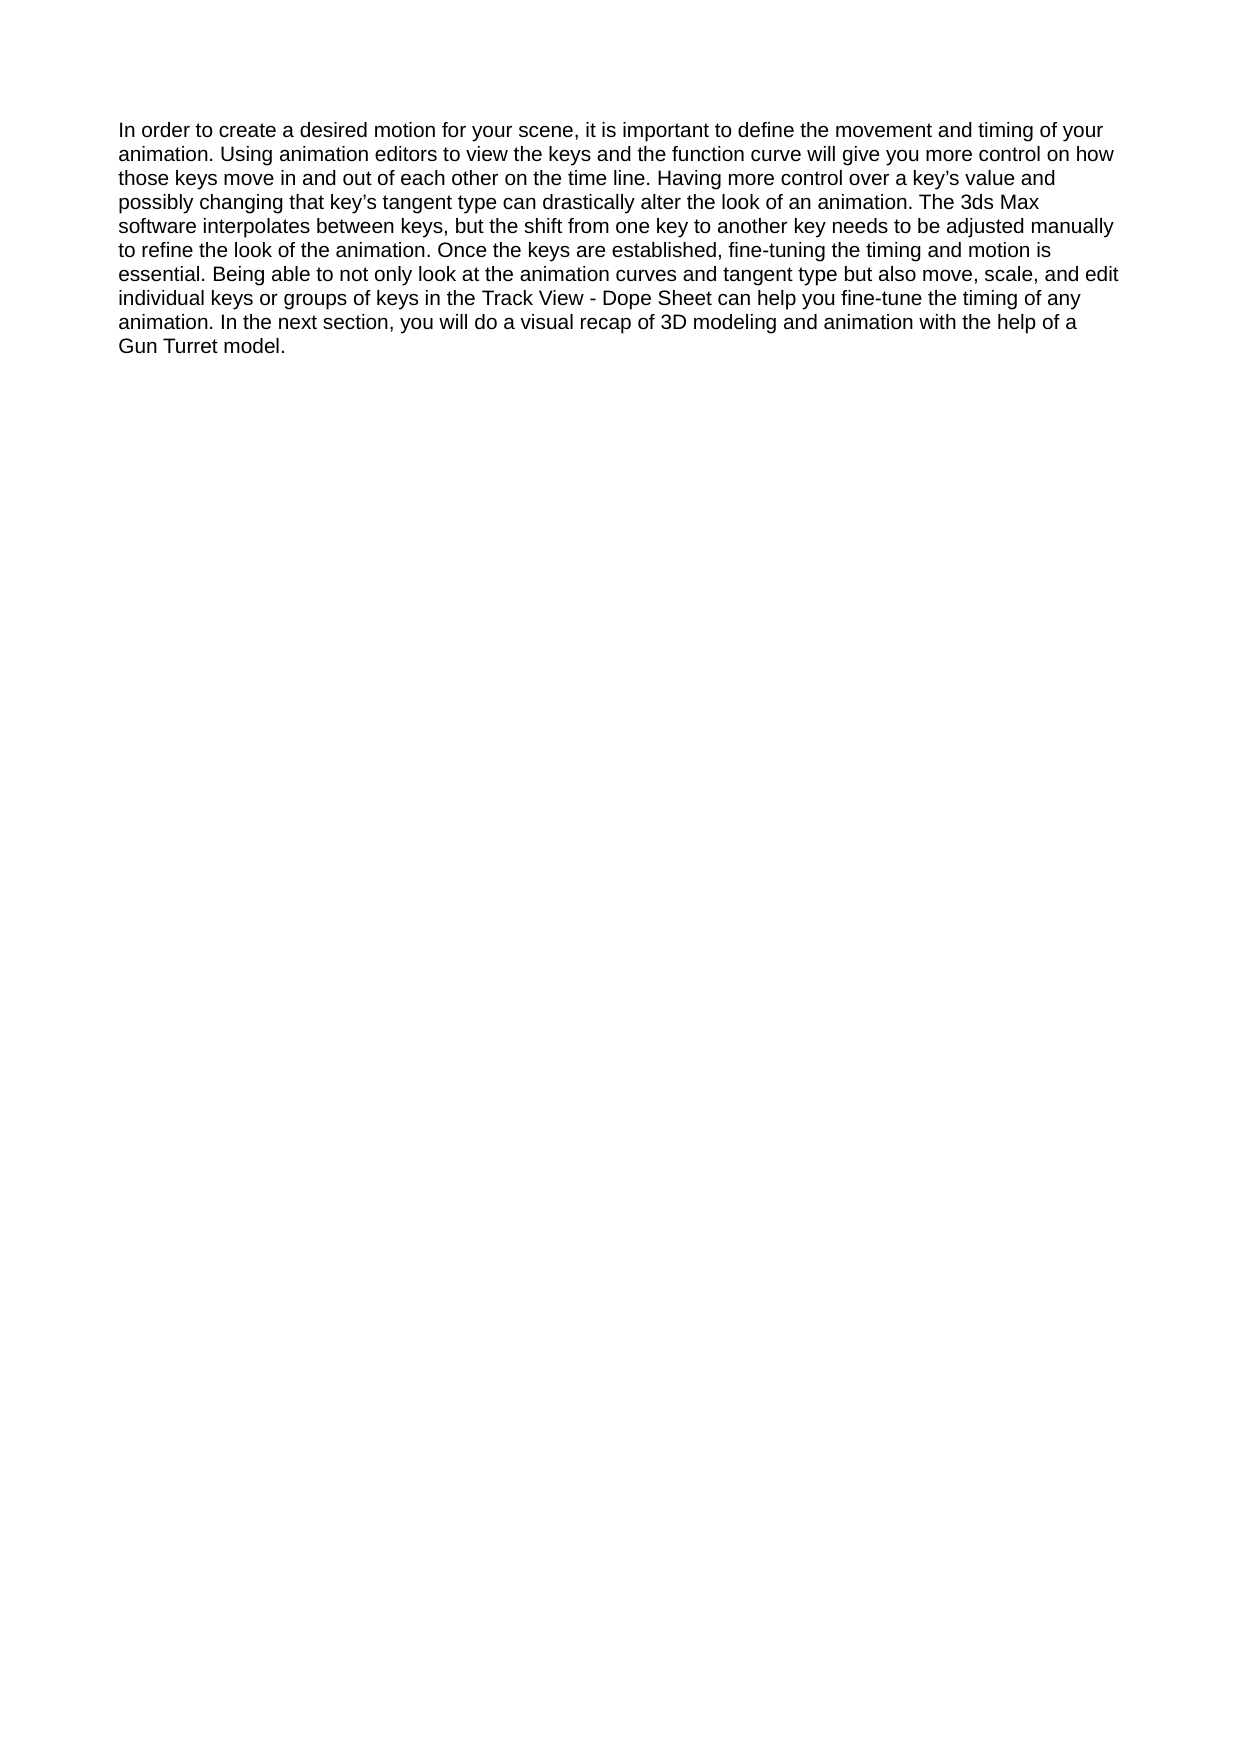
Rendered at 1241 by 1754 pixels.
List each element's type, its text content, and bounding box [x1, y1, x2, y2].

text In order to create a desired motion for your scene, it is important to define the movement and timing of your animation. Using animation editors to view the keys and the function curve will give you more control on how those keys move in and out of each other on the time line. Having more control over a key’s value and possibly changing that key’s tangent type can drastically alter the look of an animation. The 3ds Max software interpolates between keys, but the shift from one key to another key needs to be adjusted manually to refine the look of the animation. Once the keys are established, fine-tuning the timing and motion is essential. Being able to not only look at the animation curves and tangent type but also move, scale, and edit individual keys or groups of keys in the Track View - Dope Sheet can help you fine-tune the timing of any animation. In the next section, you will do a visual recap of 3D modeling and animation with the help of a Gun Turret model. [118, 118, 1122, 358]
